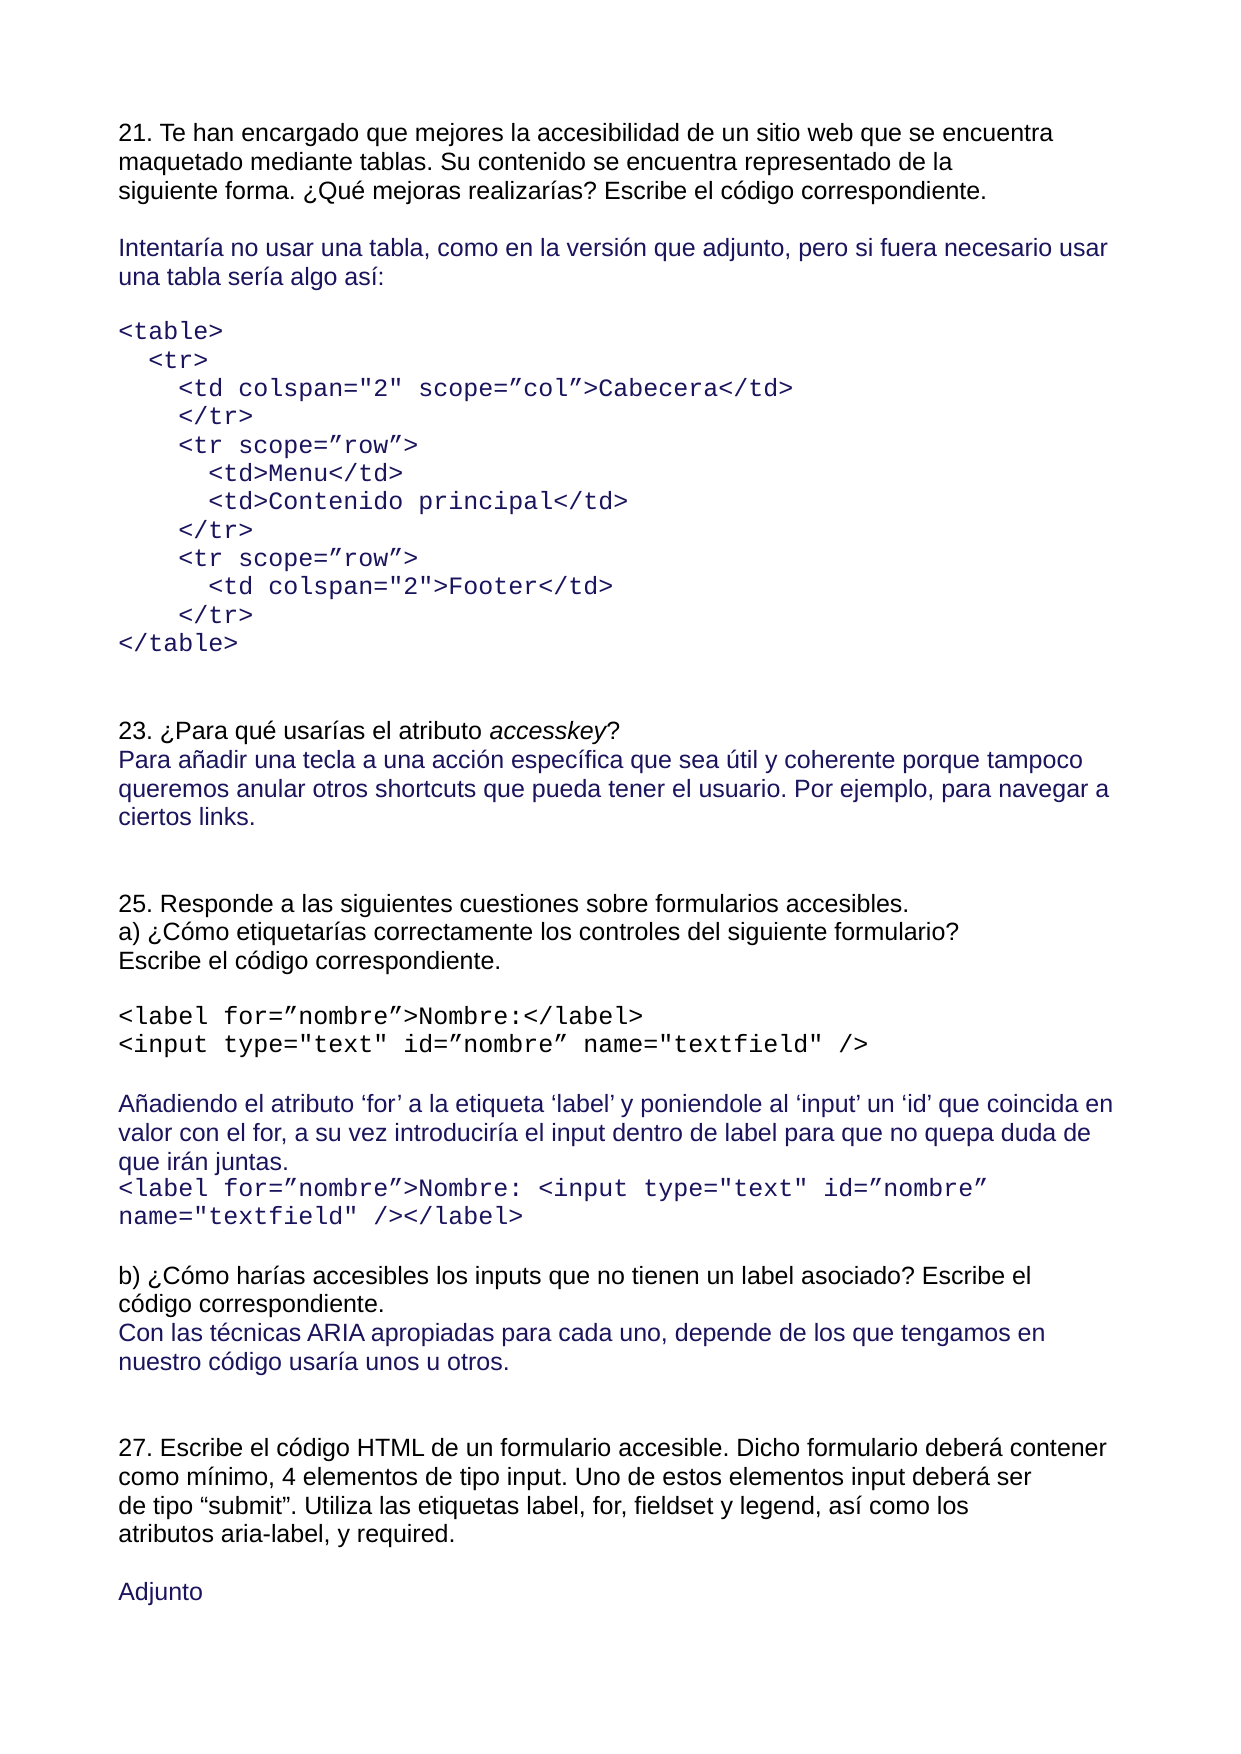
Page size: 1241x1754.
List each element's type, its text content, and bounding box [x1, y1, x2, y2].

text 25. Responde a las siguientes cuestiones sobre formularios accesibles. [118, 888, 1122, 917]
text 21. Te han encargado que mejores la accesibilidad de un sitio web que se encuentra [118, 118, 1122, 147]
text <input type="text" id=”nombre” name="textfield" /> [118, 1032, 1122, 1060]
text <tr scope=”row”> [118, 432, 1122, 461]
text </table> [118, 631, 1122, 659]
text siguiente forma. ¿Qué mejoras realizarías? Escribe el código correspondiente. [118, 176, 1122, 204]
text 23. ¿Para qué usarías el atributo accesskey? [118, 716, 1122, 745]
text Con las técnicas ARIA apropiadas para cada uno, depende de los que tengamos en nuestro código usaría unos u otros. [118, 1318, 1122, 1376]
text Intentaría no usar una tabla, como en la versión que adjunto, pero si fuera necesario usar una tabla sería algo así: [118, 233, 1122, 290]
text <table> [118, 319, 1122, 347]
text Para añadir una tecla a una acción específica que sea útil y coherente porque tampoco queremos anular otros shortcuts que pueda tener el usuario. Por ejemplo, para navegar a ciertos links. [118, 745, 1122, 831]
text <tr scope=”row”> [118, 546, 1122, 574]
text </tr> [118, 404, 1122, 432]
text Escribe el código correspondiente. [118, 946, 1122, 975]
text <label for=”nombre”>Nombre:</label> [118, 1003, 1122, 1032]
text a) ¿Cómo etiquetarías correctamente los controles del siguiente formulario? [118, 917, 1122, 946]
text atributos aria-label, y required. [118, 1519, 1122, 1548]
text <label for=”nombre”>Nombre: <input type="text" id=”nombre” name="textfield" /></label> [118, 1175, 1122, 1232]
text <td>Contenido principal</td> [118, 489, 1122, 517]
text b) ¿Cómo harías accesibles los inputs que no tienen un label asociado? Escribe el [118, 1261, 1122, 1289]
text <td colspan="2">Footer</td> [118, 574, 1122, 602]
text de tipo “submit”. Utiliza las etiquetas label, for, fieldset y legend, así como los [118, 1491, 1122, 1519]
text </tr> [118, 602, 1122, 631]
text Adjunto [118, 1577, 1122, 1606]
text <td>Menu</td> [118, 461, 1122, 489]
text <tr> [118, 347, 1122, 376]
text <td colspan="2" scope=”col”>Cabecera</td> [118, 376, 1122, 404]
text Añadiendo el atributo ‘for’ a la etiqueta ‘label’ y poniendole al ‘input’ un ‘id’ que coincida en valor con el for, a su vez introduciría el input dentro de label para que no quepa duda de que irán juntas. [118, 1089, 1122, 1175]
text maquetado mediante tablas. Su contenido se encuentra representado de la [118, 147, 1122, 176]
text código correspondiente. [118, 1289, 1122, 1318]
text como mínimo, 4 elementos de tipo input. Uno de estos elementos input deberá ser [118, 1462, 1122, 1491]
text 27. Escribe el código HTML de un formulario accesible. Dicho formulario deberá contener [118, 1433, 1122, 1462]
text </tr> [118, 517, 1122, 546]
